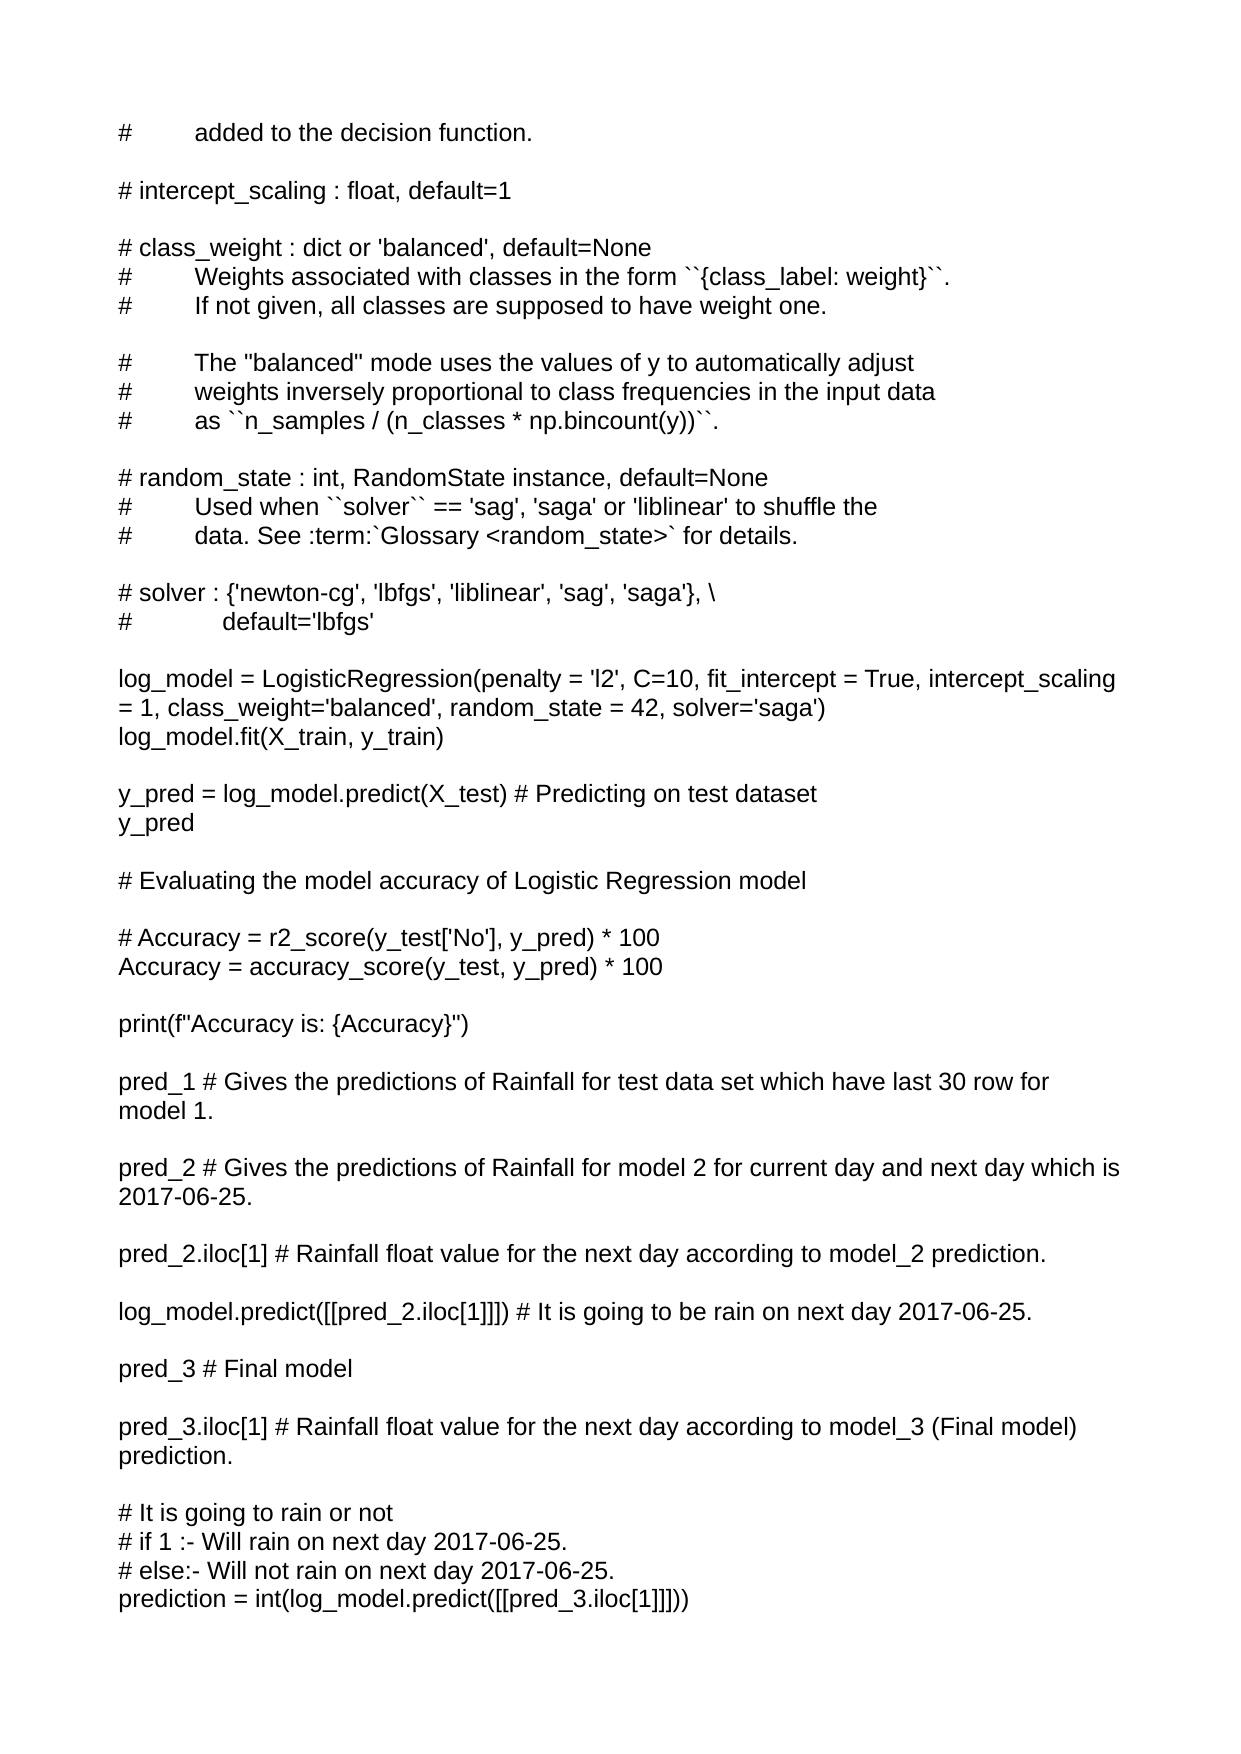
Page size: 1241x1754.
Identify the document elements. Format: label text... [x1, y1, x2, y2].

text # The "balanced" mode uses the values of y to automatically adjust [118, 348, 1122, 377]
text log_model.predict([[pred_2.iloc[1]]]) # It is going to be rain on next day 2017-06-25. [118, 1297, 1122, 1326]
text # Used when ``solver`` == 'sag', 'saga' or 'liblinear' to shuffle the [118, 492, 1122, 521]
text log_model = LogisticRegression(penalty = 'l2', C=10, fit_intercept = True, intercept_scaling = 1, class_weight='balanced', random_state = 42, solver='saga') [118, 664, 1122, 722]
text # default='lbfgs' [118, 607, 1122, 636]
text # Weights associated with classes in the form ``{class_label: weight}``. [118, 262, 1122, 291]
text Accuracy = accuracy_score(y_test, y_pred) * 100 [118, 952, 1122, 981]
text # It is going to rain or not [118, 1498, 1122, 1527]
text # added to the decision function. [118, 118, 1122, 147]
text log_model.fit(X_train, y_train) [118, 722, 1122, 751]
text # Evaluating the model accuracy of Logistic Regression model [118, 866, 1122, 894]
text # class_weight : dict or 'balanced', default=None [118, 233, 1122, 262]
text # Accuracy = r2_score(y_test['No'], y_pred) * 100 [118, 923, 1122, 952]
text pred_3.iloc[1] # Rainfall float value for the next day according to model_3 (Final model) prediction. [118, 1412, 1122, 1469]
text y_pred [118, 808, 1122, 837]
text pred_1 # Gives the predictions of Rainfall for test data set which have last 30 row for model 1. [118, 1067, 1122, 1124]
text # else:- Will not rain on next day 2017-06-25. [118, 1556, 1122, 1584]
text pred_3 # Final model [118, 1354, 1122, 1383]
text # intercept_scaling : float, default=1 [118, 176, 1122, 204]
text # data. See :term:`Glossary <random_state>` for details. [118, 521, 1122, 549]
text y_pred = log_model.predict(X_test) # Predicting on test dataset [118, 779, 1122, 808]
text pred_2.iloc[1] # Rainfall float value for the next day according to model_2 prediction. [118, 1239, 1122, 1268]
text # if 1 :- Will rain on next day 2017-06-25. [118, 1527, 1122, 1556]
text # If not given, all classes are supposed to have weight one. [118, 291, 1122, 319]
text # weights inversely proportional to class frequencies in the input data [118, 377, 1122, 406]
text # solver : {'newton-cg', 'lbfgs', 'liblinear', 'sag', 'saga'}, \ [118, 578, 1122, 607]
text # as ``n_samples / (n_classes * np.bincount(y))``. [118, 406, 1122, 434]
text # random_state : int, RandomState instance, default=None [118, 463, 1122, 492]
text pred_2 # Gives the predictions of Rainfall for model 2 for current day and next day which is 2017-06-25. [118, 1153, 1122, 1211]
text prediction = int(log_model.predict([[pred_3.iloc[1]]])) [118, 1584, 1122, 1613]
text print(f"Accuracy is: {Accuracy}") [118, 1009, 1122, 1038]
